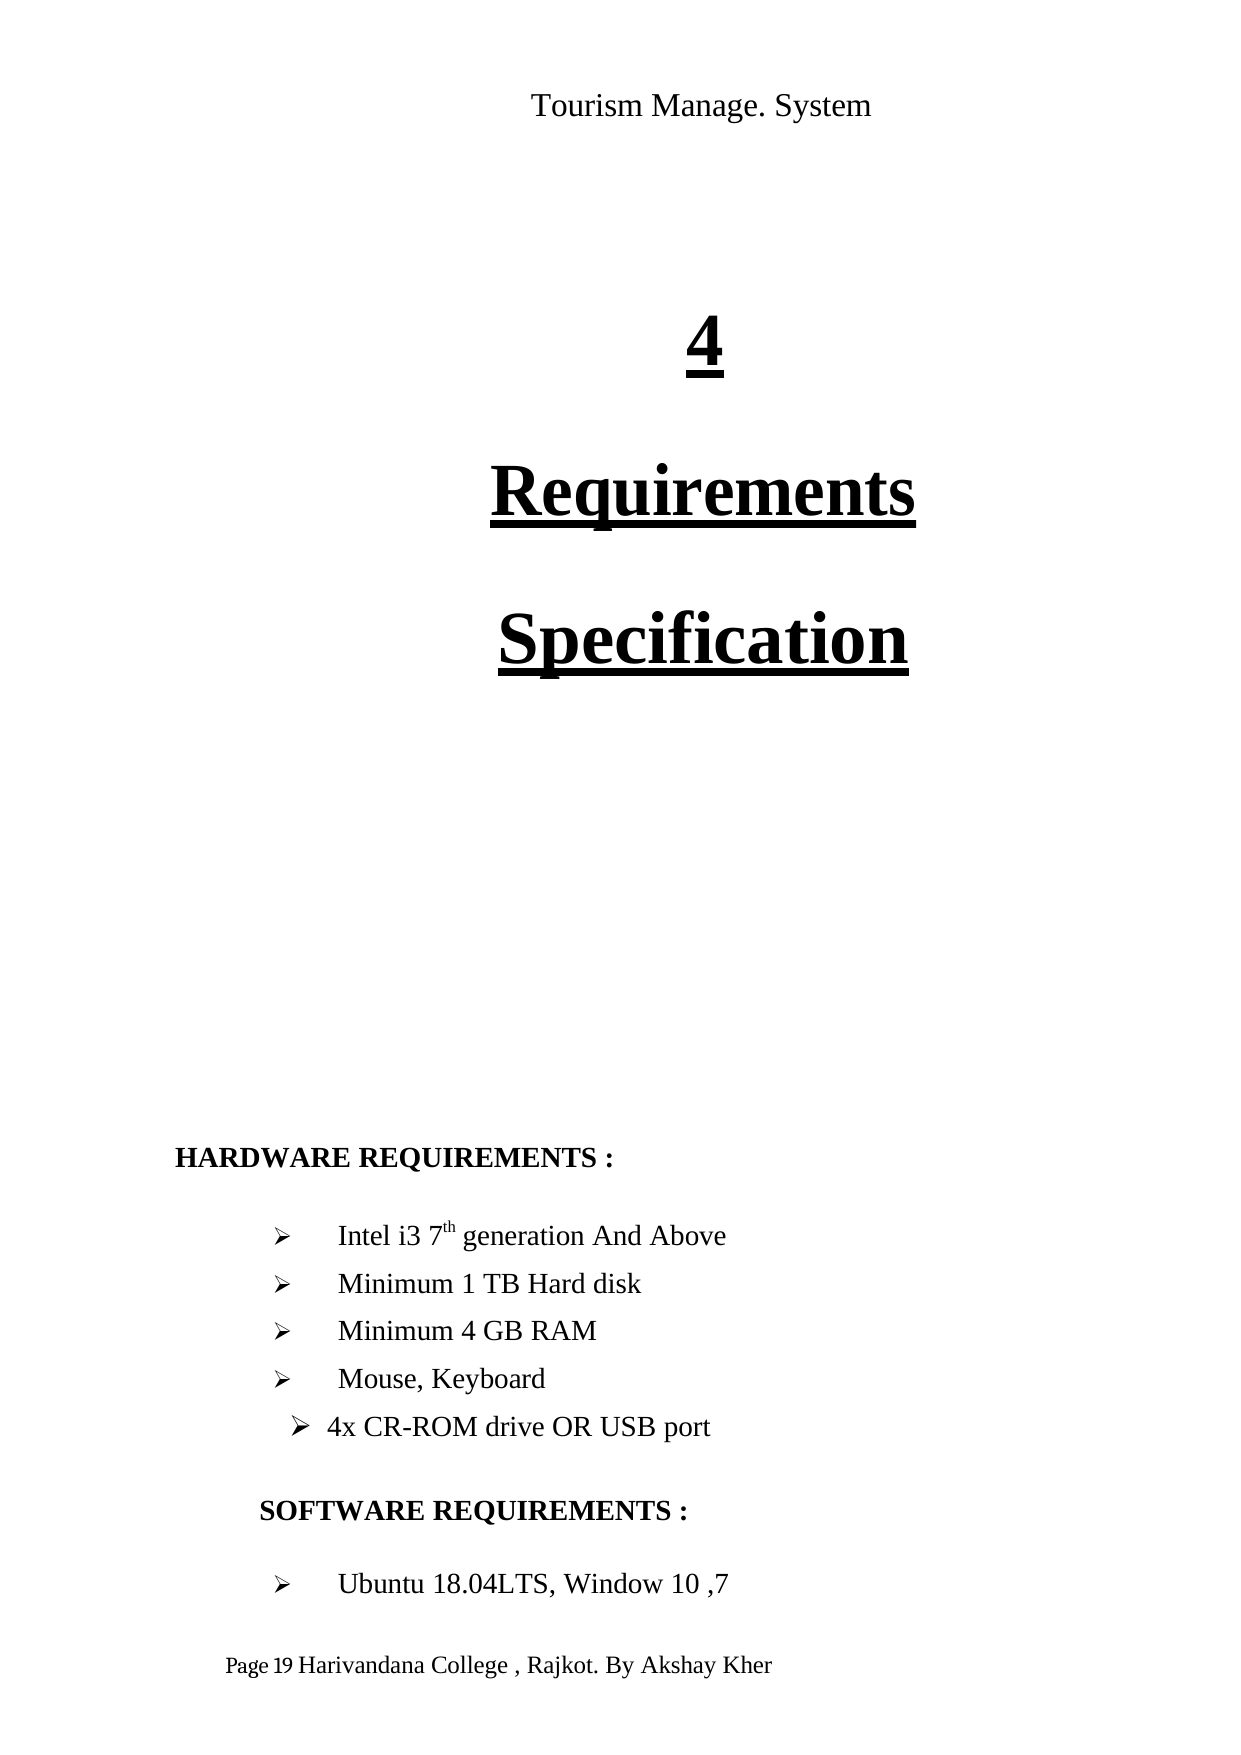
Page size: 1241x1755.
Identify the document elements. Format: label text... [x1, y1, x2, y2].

list Minimum 4 GB RAM [272, 1313, 1066, 1347]
list Intel i3 7th generation And Above [272, 1217, 1066, 1252]
list ➢ 4x CR-ROM drive OR USB port [224, 1409, 1066, 1442]
list Minimum 1 TB Hard disk [272, 1266, 1066, 1299]
text 4 [402, 295, 1007, 381]
text HARDWARE REQUIREMENTS : [175, 1140, 1066, 1173]
list Mouse, Keyboard [272, 1361, 1066, 1394]
text Requirements Specification [478, 445, 928, 679]
text SOFTWARE REQUIREMENTS : [259, 1493, 1066, 1527]
list Ubuntu 18.04LTS, Window 10 ,7 [272, 1566, 1066, 1600]
